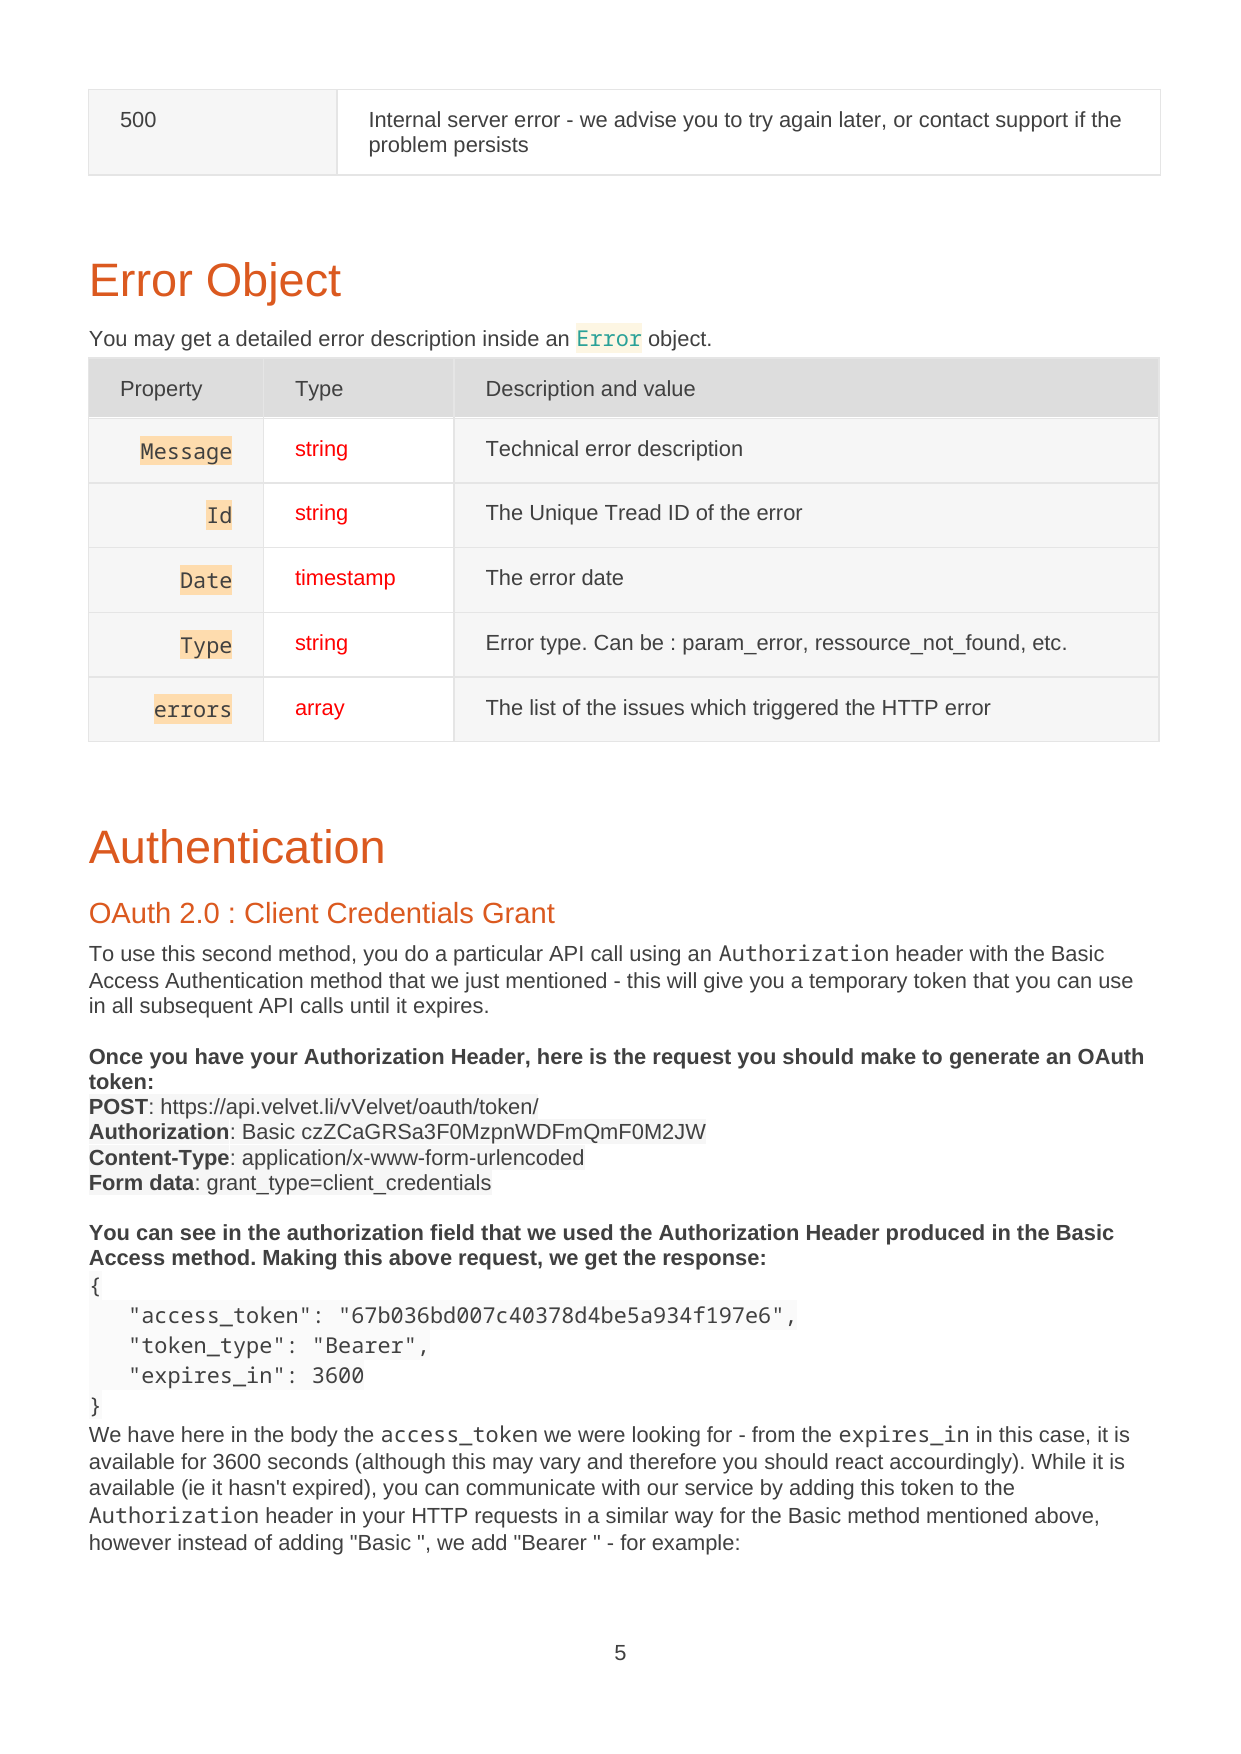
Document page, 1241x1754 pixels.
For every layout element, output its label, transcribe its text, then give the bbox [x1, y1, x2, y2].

text { [88, 1271, 1152, 1300]
table_cell Message [89, 419, 263, 482]
text Authorization: Basic czZCaGRSa3F0MzpnWDFmQmF0M2JW [88, 1119, 1152, 1144]
text POST: https://api.velvet.li/vVelvet/oauth/token/ [88, 1094, 1152, 1119]
text "expires_in": 3600 [88, 1360, 1152, 1390]
text Content-Type: application/x-www-form-urlencoded [88, 1144, 1152, 1170]
table_cell Date [89, 548, 263, 611]
table_cell Type [89, 613, 263, 676]
table_cell string [264, 613, 453, 676]
table_cell Error type. Can be : param_error, ressource_not_found, etc. [455, 613, 1158, 676]
text We have here in the body the access_token we were looking for - from the expires_in in this case, it is available for 3600 seconds (although this may vary and therefore you should react accourdingly). While it is available (ie it hasn't expired), you can communicate with our service by adding this token to the Authorization header in your HTTP requests in a similar way for the Basic method mentioned above, however instead of adding "Basic ", we add "Bearer " - for example: [88, 1419, 1152, 1555]
table_cell The list of the issues which triggered the HTTP error [455, 678, 1158, 741]
table_cell Id [89, 484, 263, 547]
text "token_type": "Bearer", [88, 1330, 1152, 1360]
text "access_token": "67b036bd007c40378d4be5a934f197e6", [88, 1300, 1152, 1330]
table_cell The Unique Tread ID of the error [455, 484, 1158, 547]
table_cell errors [89, 678, 263, 741]
text To use this second method, you do a particular API call using an Authorization header with the Basic Access Authentication method that we just mentioned - this will give you a temporary token that you can use in all subsequent API calls until it expires. [88, 938, 1152, 1018]
table_cell string [264, 419, 453, 482]
text You can see in the authorization field that we used the Authorization Header produced in the Basic Access method. Making this above request, we get the response: [88, 1220, 1152, 1271]
text } [88, 1390, 1152, 1419]
subtitle OAuth 2.0 : Client Credentials Grant [88, 896, 1152, 930]
text You may get a detailed error description inside an Error object. [88, 323, 1152, 353]
table_cell 500 [89, 90, 336, 174]
table_cell string [264, 484, 453, 547]
subtitle Authentication [88, 742, 1152, 873]
table_header Description and value [455, 359, 1158, 417]
table_cell Technical error description [455, 419, 1158, 482]
text Once you have your Authorization Header, here is the request you should make to generate an OAuth token: [88, 1044, 1152, 1094]
subtitle Error Object [88, 176, 1152, 306]
table_cell Internal server error - we advise you to try again later, or contact support if the problem persists [338, 90, 1160, 174]
table_header Property [89, 359, 263, 417]
text Form data: grant_type=client_credentials [88, 1170, 1152, 1195]
table_cell array [264, 678, 453, 741]
table_cell The error date [455, 548, 1158, 611]
table_header Type [264, 359, 453, 417]
table_cell timestamp [264, 548, 453, 611]
